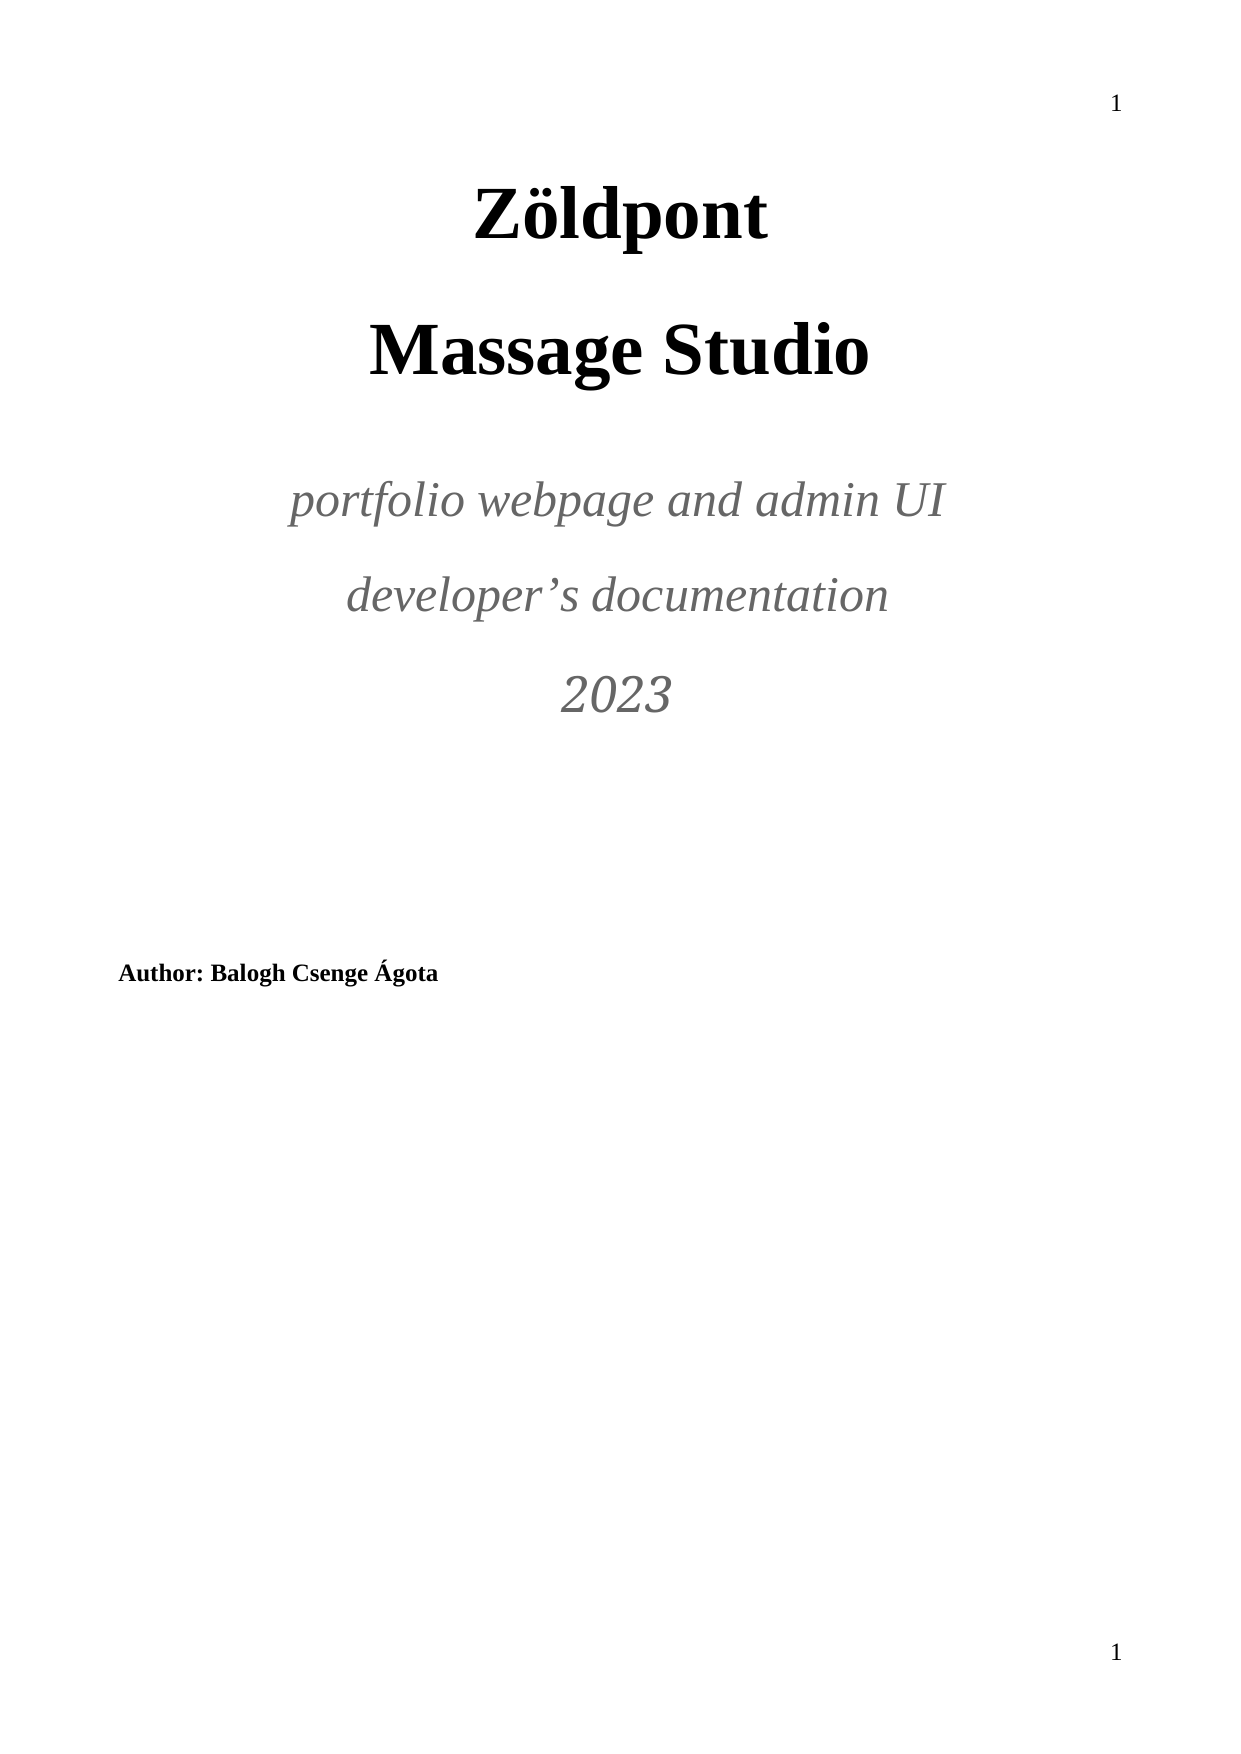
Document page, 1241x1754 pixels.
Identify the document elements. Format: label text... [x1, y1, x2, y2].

subtitle portfolio webpage and admin UI [118, 469, 1122, 527]
title Massage Studio [118, 304, 1122, 391]
subtitle developer’s documentation [118, 564, 1122, 622]
title Zöldpont [118, 168, 1122, 254]
subtitle Author: Balogh Csenge Ágota [118, 958, 1122, 987]
subtitle 2023 [118, 659, 1122, 727]
